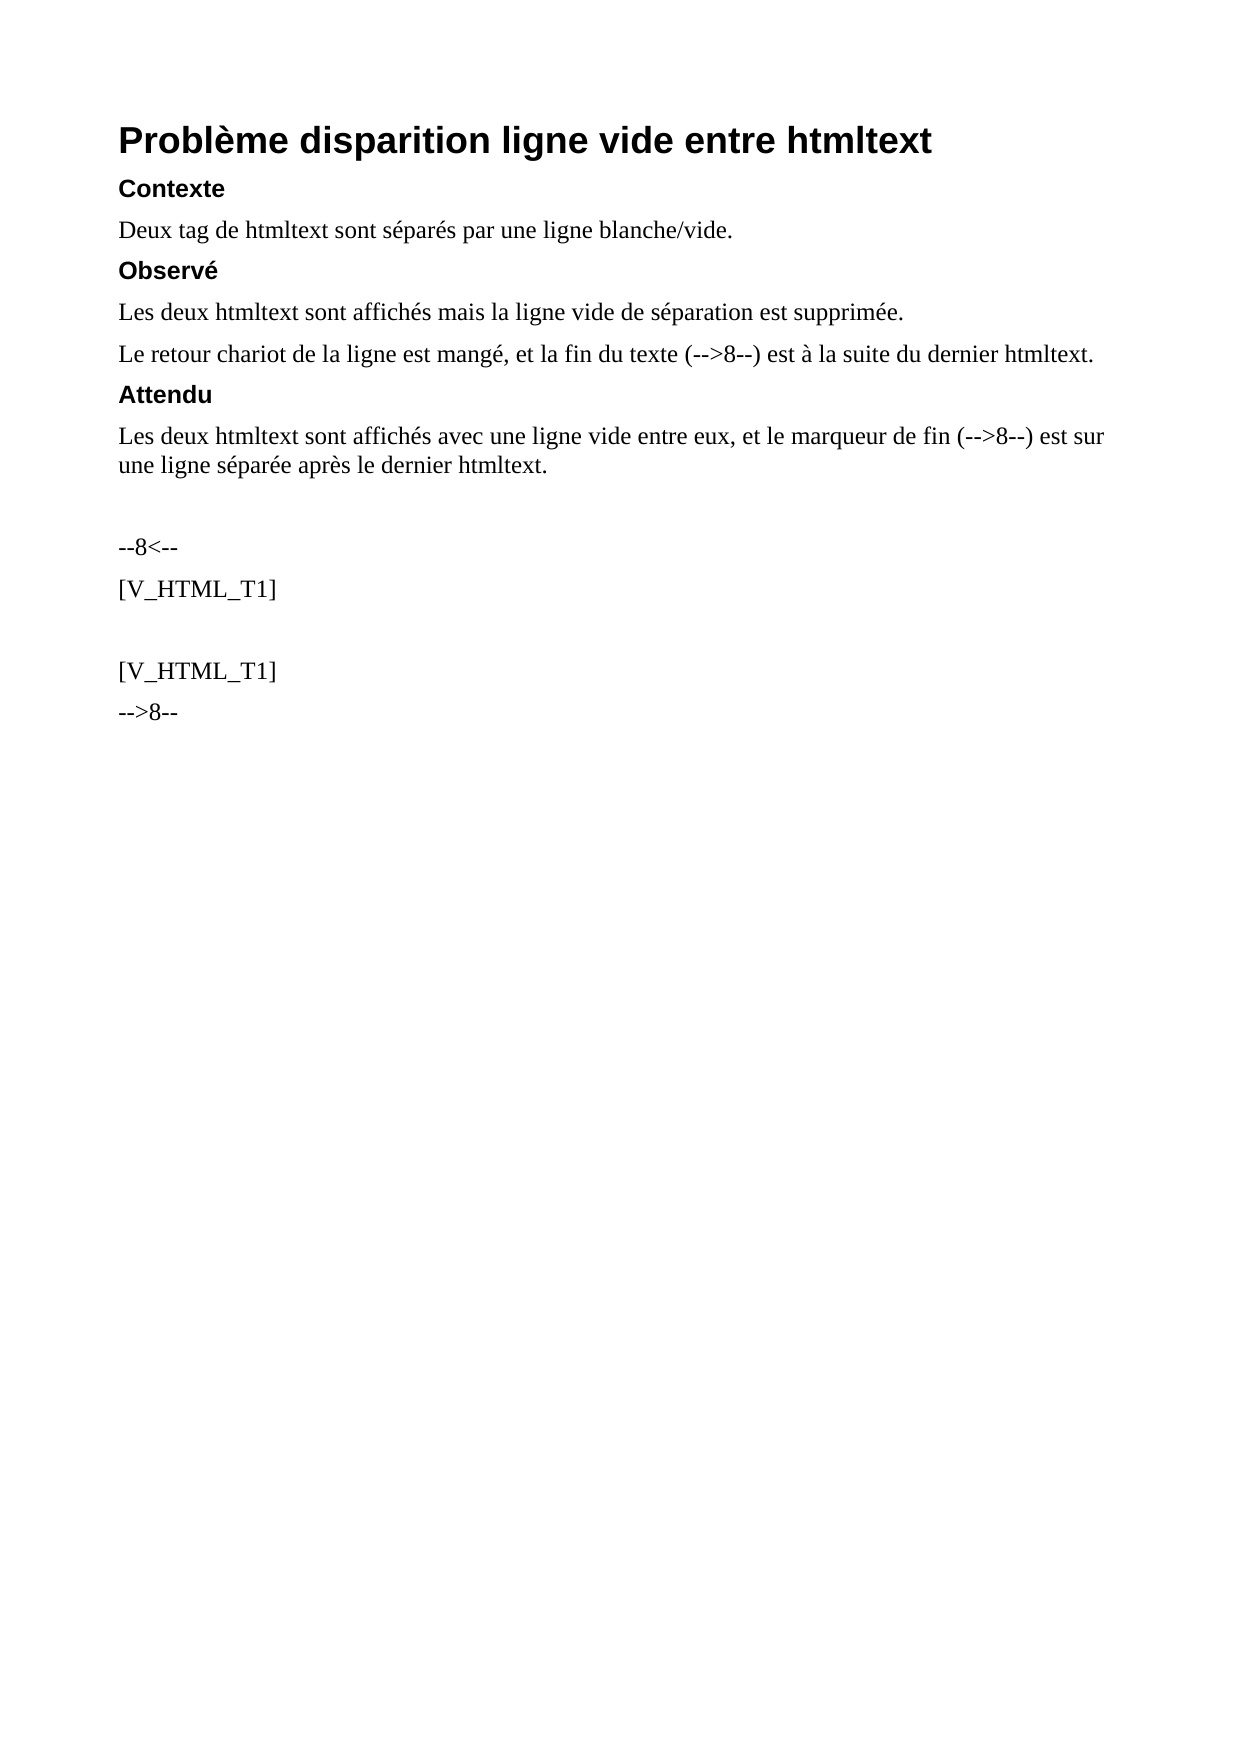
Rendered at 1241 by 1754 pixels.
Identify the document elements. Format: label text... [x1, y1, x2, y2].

text Deux tag de htmltext sont séparés par une ligne blanche/vide. [118, 215, 1122, 244]
text Les deux htmltext sont affichés mais la ligne vide de séparation est supprimée. [118, 297, 1122, 326]
text [V_HTML_T1] [118, 656, 1122, 685]
text Contexte [118, 174, 1122, 202]
text Problème disparition ligne vide entre htmltext [118, 118, 1122, 161]
text -->8-- [118, 697, 1122, 726]
text --8<-- [118, 532, 1122, 561]
text Les deux htmltext sont affichés avec une ligne vide entre eux, et le marqueur de fin (-->8--) est sur une ligne séparée après le dernier htmltext. [118, 421, 1122, 479]
text Le retour chariot de la ligne est mangé, et la fin du texte (-->8--) est à la suite du dernier htmltext. [118, 339, 1122, 367]
text Observé [118, 256, 1122, 285]
text Attendu [118, 380, 1122, 409]
text [V_HTML_T1] [118, 574, 1122, 602]
